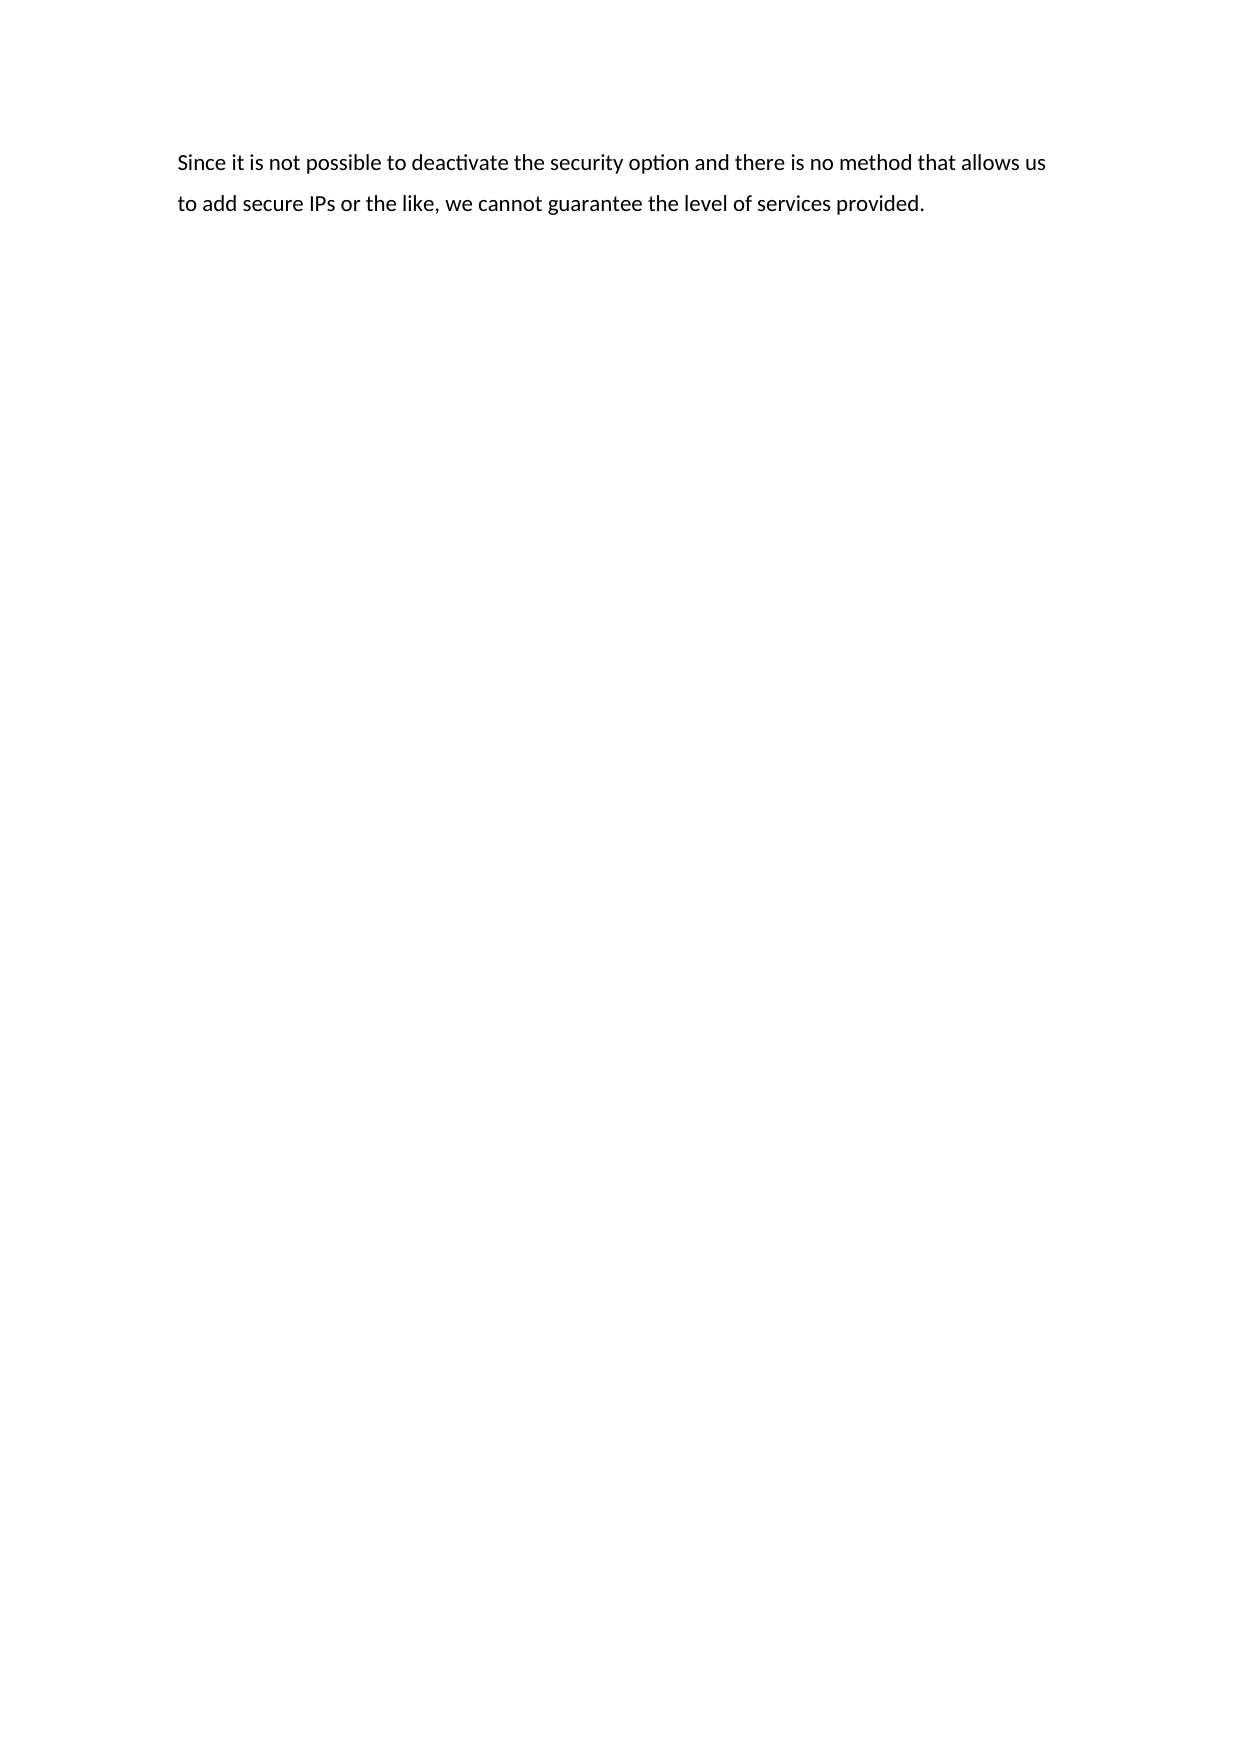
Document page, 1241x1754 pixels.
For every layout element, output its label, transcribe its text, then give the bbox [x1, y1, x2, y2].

text Since it is not possible to deactivate the security option and there is no method that allows us to add secure IPs or the like, we cannot guarantee the level of services provided. [177, 148, 1063, 218]
